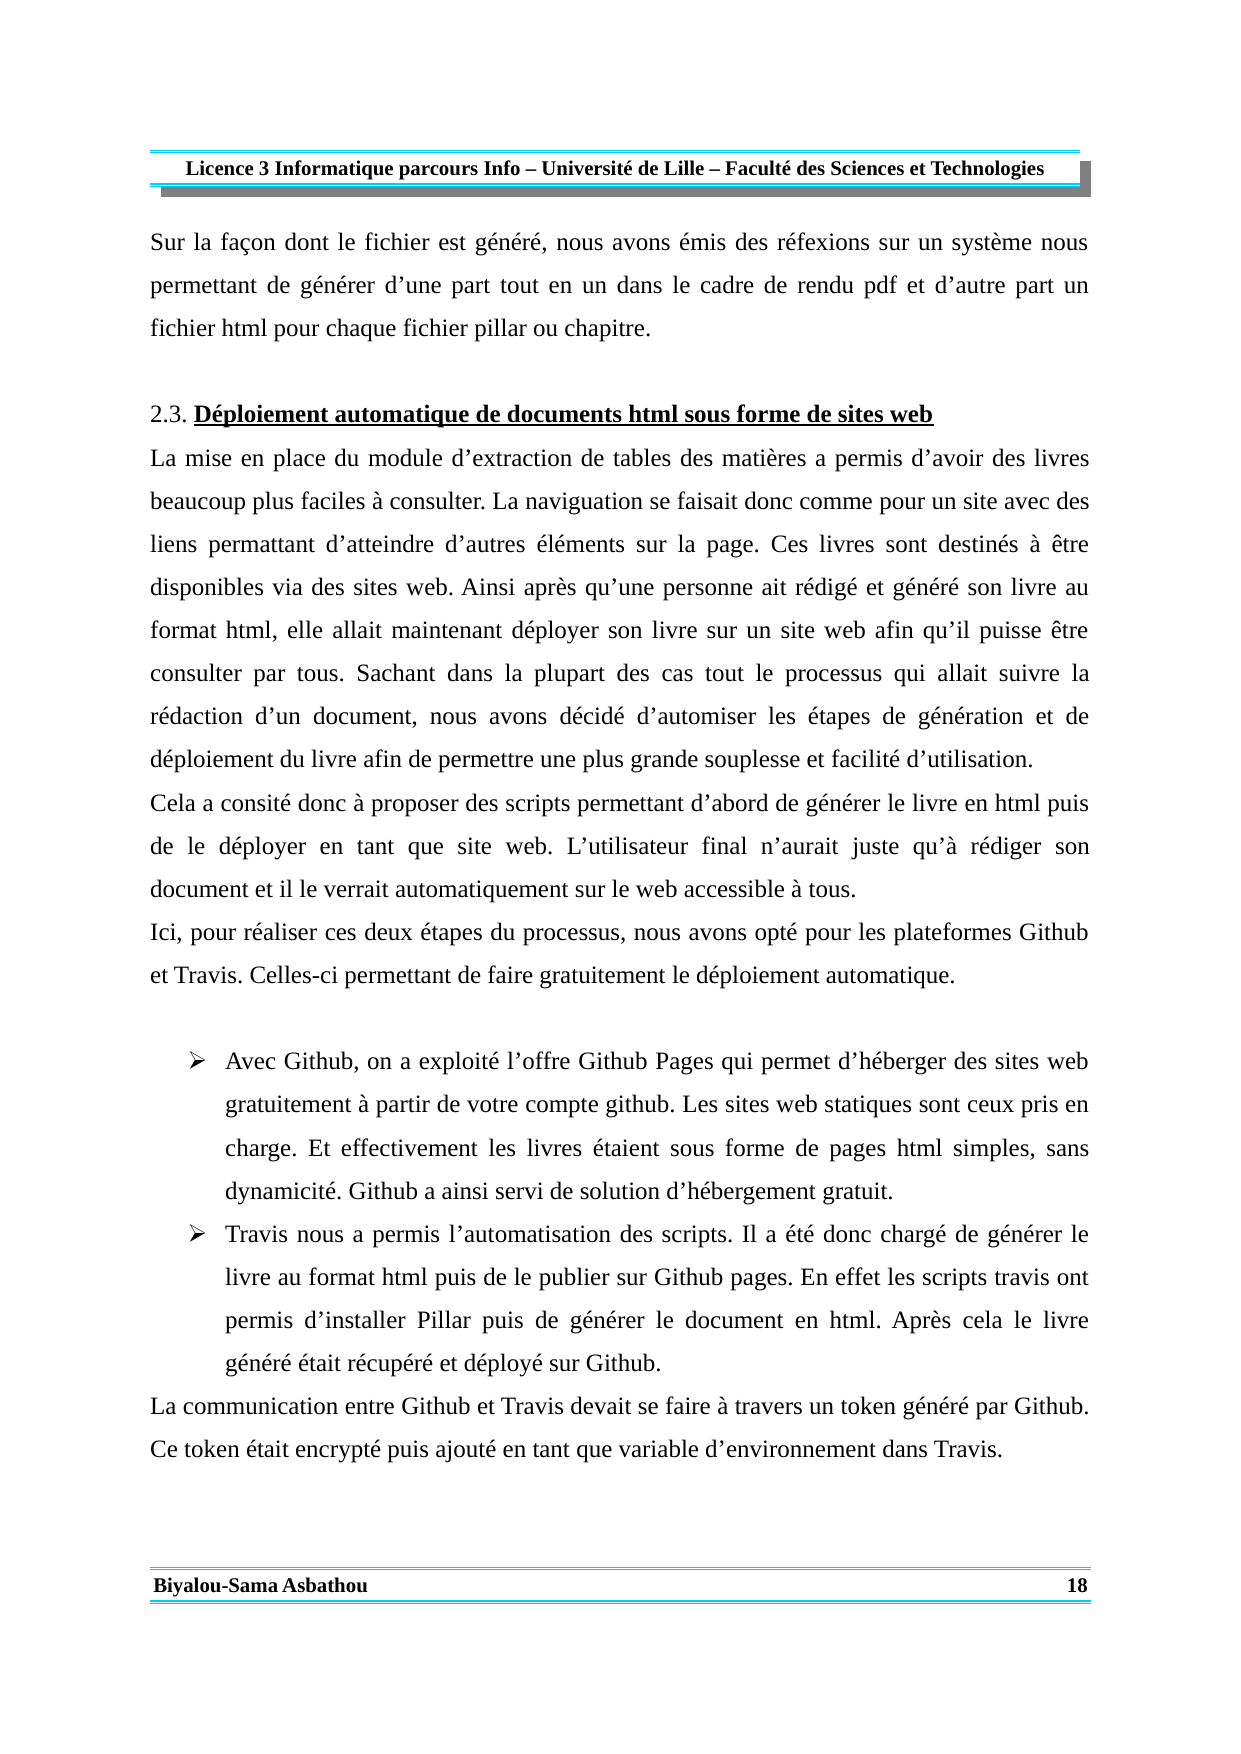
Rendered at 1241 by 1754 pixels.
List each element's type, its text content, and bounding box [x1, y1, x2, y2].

text La mise en place du module d’extraction de tables des matières a permis d’avoir des livres beaucoup plus faciles à consulter. La naviguation se faisait donc comme pour un site avec des liens permattant d’atteindre d’autres éléments sur la page. Ces livres sont destinés à être disponibles via des sites web. Ainsi après qu’une personne ait rédigé et généré son livre au format html, elle allait maintenant déployer son livre sur un site web afin qu’il puisse être consulter par tous. Sachant dans la plupart des cas tout le processus qui allait suivre la rédaction d’un document, nous avons décidé d’automiser les étapes de génération et de déploiement du livre afin de permettre une plus grande souplesse et facilité d’utilisation. [150, 443, 1091, 773]
text Cela a consité donc à proposer des scripts permettant d’abord de générer le livre en html puis de le déployer en tant que site web. L’utilisateur final n’aurait juste qu’à rédiger son document et il le verrait automatiquement sur le web accessible à tous. [150, 788, 1091, 903]
list Travis nous a permis l’automatisation des scripts. Il a été donc chargé de générer le livre au format html puis de le publier sur Github pages. En effet les scripts travis ont permis d’installer Pillar puis de générer le document en html. Après cela le livre généré était récupéré et déployé sur Github. [187, 1219, 1091, 1377]
text 2.3. Déploiement automatique de documents html sous forme de sites web [150, 399, 1091, 428]
text La communication entre Github et Travis devait se faire à travers un token généré par Github. Ce token était encrypté puis ajouté en tant que variable d’environnement dans Travis. [150, 1391, 1091, 1463]
text Ici, pour réaliser ces deux étapes du processus, nous avons opté pour les plateformes Github et Travis. Celles-ci permettant de faire gratuitement le déploiement automatique. [150, 917, 1091, 989]
list Avec Github, on a exploité l’offre Github Pages qui permet d’héberger des sites web gratuitement à partir de votre compte github. Les sites web statiques sont ceux pris en charge. Et effectivement les livres étaient sous forme de pages html simples, sans dynamicité. Github a ainsi servi de solution d’hébergement gratuit. [187, 1046, 1091, 1204]
text Sur la façon dont le fichier est généré, nous avons émis des réfexions sur un système nous permettant de générer d’une part tout en un dans le cadre de rendu pdf et d’autre part un fichier html pour chaque fichier pillar ou chapitre. [150, 227, 1091, 342]
